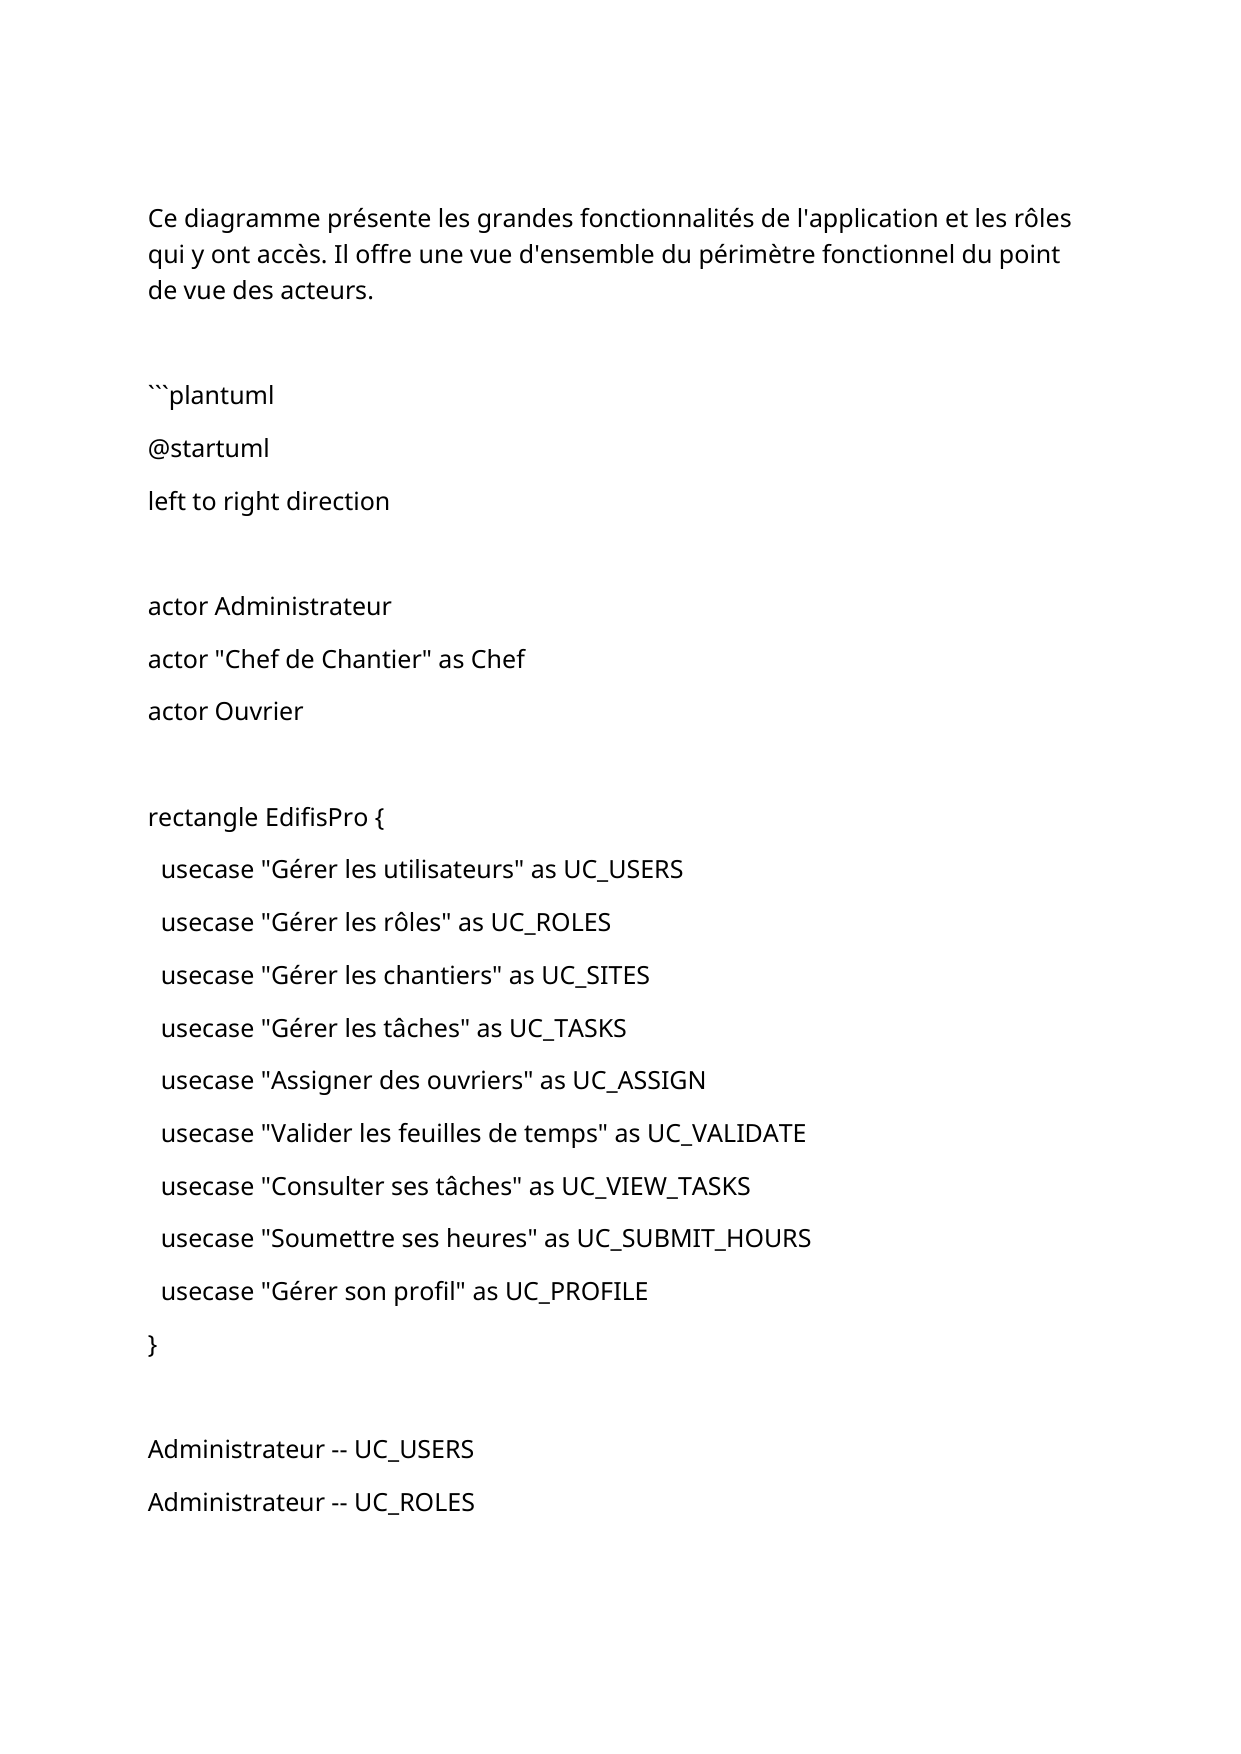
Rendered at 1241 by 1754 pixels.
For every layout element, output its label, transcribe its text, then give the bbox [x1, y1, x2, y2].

text left to right direction [148, 483, 1093, 517]
text Administrateur -- UC_ROLES [148, 1485, 1093, 1519]
text usecase "Valider les feuilles de temps" as UC_VALIDATE [148, 1116, 1093, 1150]
text usecase "Soumettre ses heures" as UC_SUBMIT_HOURS [148, 1221, 1093, 1255]
text usecase "Gérer les rôles" as UC_ROLES [148, 905, 1093, 939]
text @startuml [148, 431, 1093, 464]
text usecase "Gérer son profil" as UC_PROFILE [148, 1274, 1093, 1308]
text rectangle EdifisPro { [148, 799, 1093, 833]
text usecase "Gérer les chantiers" as UC_SITES [148, 958, 1093, 992]
text usecase "Gérer les utilisateurs" as UC_USERS [148, 852, 1093, 886]
text usecase "Consulter ses tâches" as UC_VIEW_TASKS [148, 1168, 1093, 1202]
text actor Ouvrier [148, 694, 1093, 728]
text Ce diagramme présente les grandes fonctionnalités de l'application et les rôles qui y ont accès. Il offre une vue d'ensemble du périmètre fonctionnel du point de vue des acteurs. [148, 200, 1093, 306]
text actor "Chef de Chantier" as Chef [148, 641, 1093, 675]
text usecase "Gérer les tâches" as UC_TASKS [148, 1010, 1093, 1044]
text actor Administrateur [148, 589, 1093, 623]
text ```plantuml [148, 378, 1093, 412]
text Administrateur -- UC_USERS [148, 1432, 1093, 1466]
text } [148, 1327, 1093, 1361]
text usecase "Assigner des ouvriers" as UC_ASSIGN [148, 1063, 1093, 1097]
